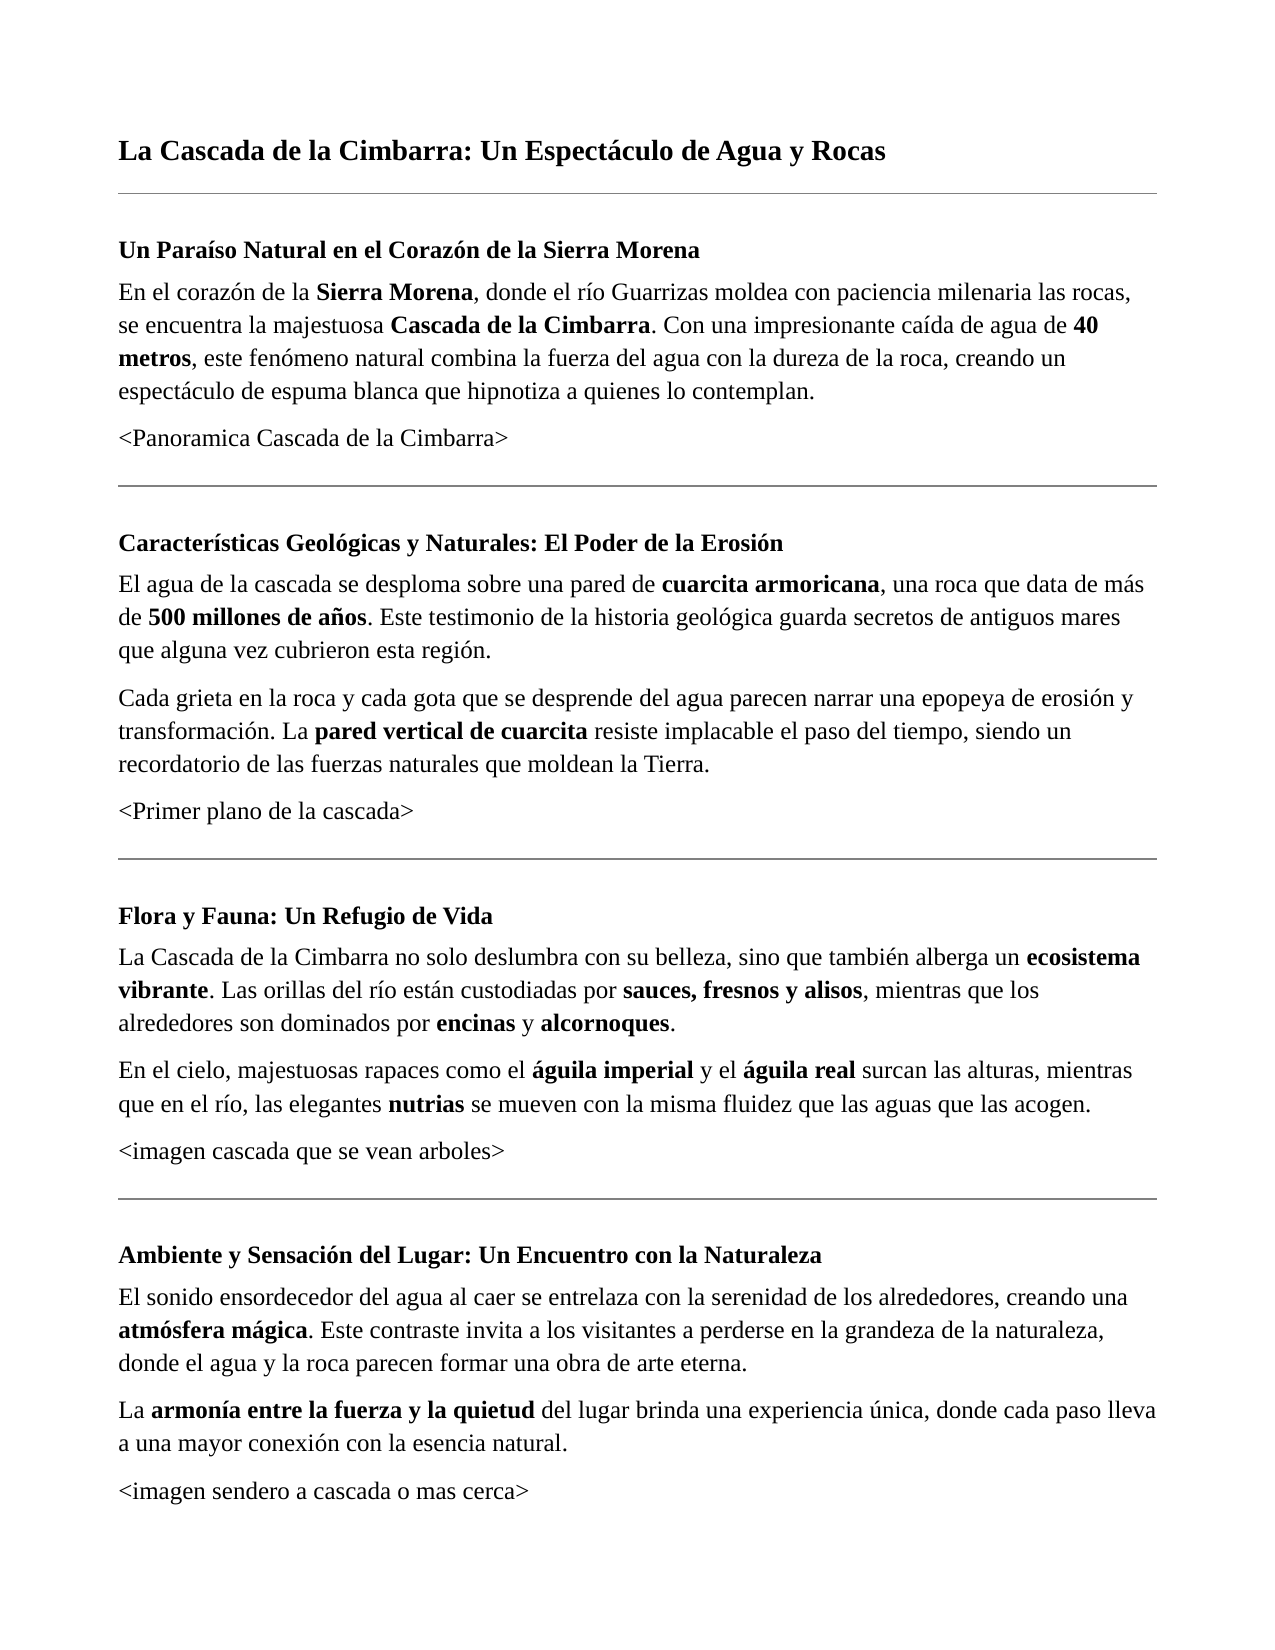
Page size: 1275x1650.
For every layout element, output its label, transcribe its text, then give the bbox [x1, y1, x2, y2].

subtitle La Cascada de la Cimbarra: Un Espectáculo de Agua y Rocas [118, 133, 1157, 166]
text En el corazón de la Sierra Morena, donde el río Guarrizas moldea con paciencia milenaria las rocas, se encuentra la majestuosa Cascada de la Cimbarra. Con una impresionante caída de agua de 40 metros, este fenómeno natural combina la fuerza del agua con la dureza de la roca, creando un espectáculo de espuma blanca que hipnotiza a quienes lo contemplan. [118, 277, 1157, 404]
text <Panoramica Cascada de la Cimbarra> [118, 423, 1157, 452]
text <imagen sendero a cascada o mas cerca> [118, 1476, 1157, 1505]
text El sonido ensordecedor del agua al caer se entrelaza con la serenidad de los alrededores, creando una atmósfera mágica. Este contraste invita a los visitantes a perderse en la grandeza de la naturaleza, donde el agua y la roca parecen formar una obra de arte eterna. [118, 1282, 1157, 1377]
text La armonía entre la fuerza y la quietud del lugar brinda una experiencia única, donde cada paso lleva a una mayor conexión con la esencia natural. [118, 1396, 1157, 1457]
subtitle Ambiente y Sensación del Lugar: Un Encuentro con la Naturaleza [118, 1241, 1157, 1269]
text La Cascada de la Cimbarra no solo deslumbra con su belleza, sino que también alberga un ecosistema vibrante. Las orillas del río están custodiadas por sauces, fresnos y alisos, mientras que los alrededores son dominados por encinas y alcornoques. [118, 942, 1157, 1037]
text El agua de la cascada se desploma sobre una pared de cuarcita armoricana, una roca que data de más de 500 millones de años. Este testimonio de la historia geológica guarda secretos de antiguos mares que alguna vez cubrieron esta región. [118, 569, 1157, 664]
text En el cielo, majestuosas rapaces como el águila imperial y el águila real surcan las alturas, mientras que en el río, las elegantes nutrias se mueven con la misma fluidez que las aguas que las acogen. [118, 1056, 1157, 1117]
text <Primer plano de la cascada> [118, 796, 1157, 825]
subtitle Características Geológicas y Naturales: El Poder de la Erosión [118, 528, 1157, 557]
subtitle Un Paraíso Natural en el Corazón de la Sierra Morena [118, 236, 1157, 264]
subtitle Flora y Fauna: Un Refugio de Vida [118, 901, 1157, 929]
text Cada grieta en la roca y cada gota que se desprende del agua parecen narrar una epopeya de erosión y transformación. La pared vertical de cuarcita resiste implacable el paso del tiempo, siendo un recordatorio de las fuerzas naturales que moldean la Tierra. [118, 683, 1157, 777]
text <imagen cascada que se vean arboles> [118, 1136, 1157, 1165]
